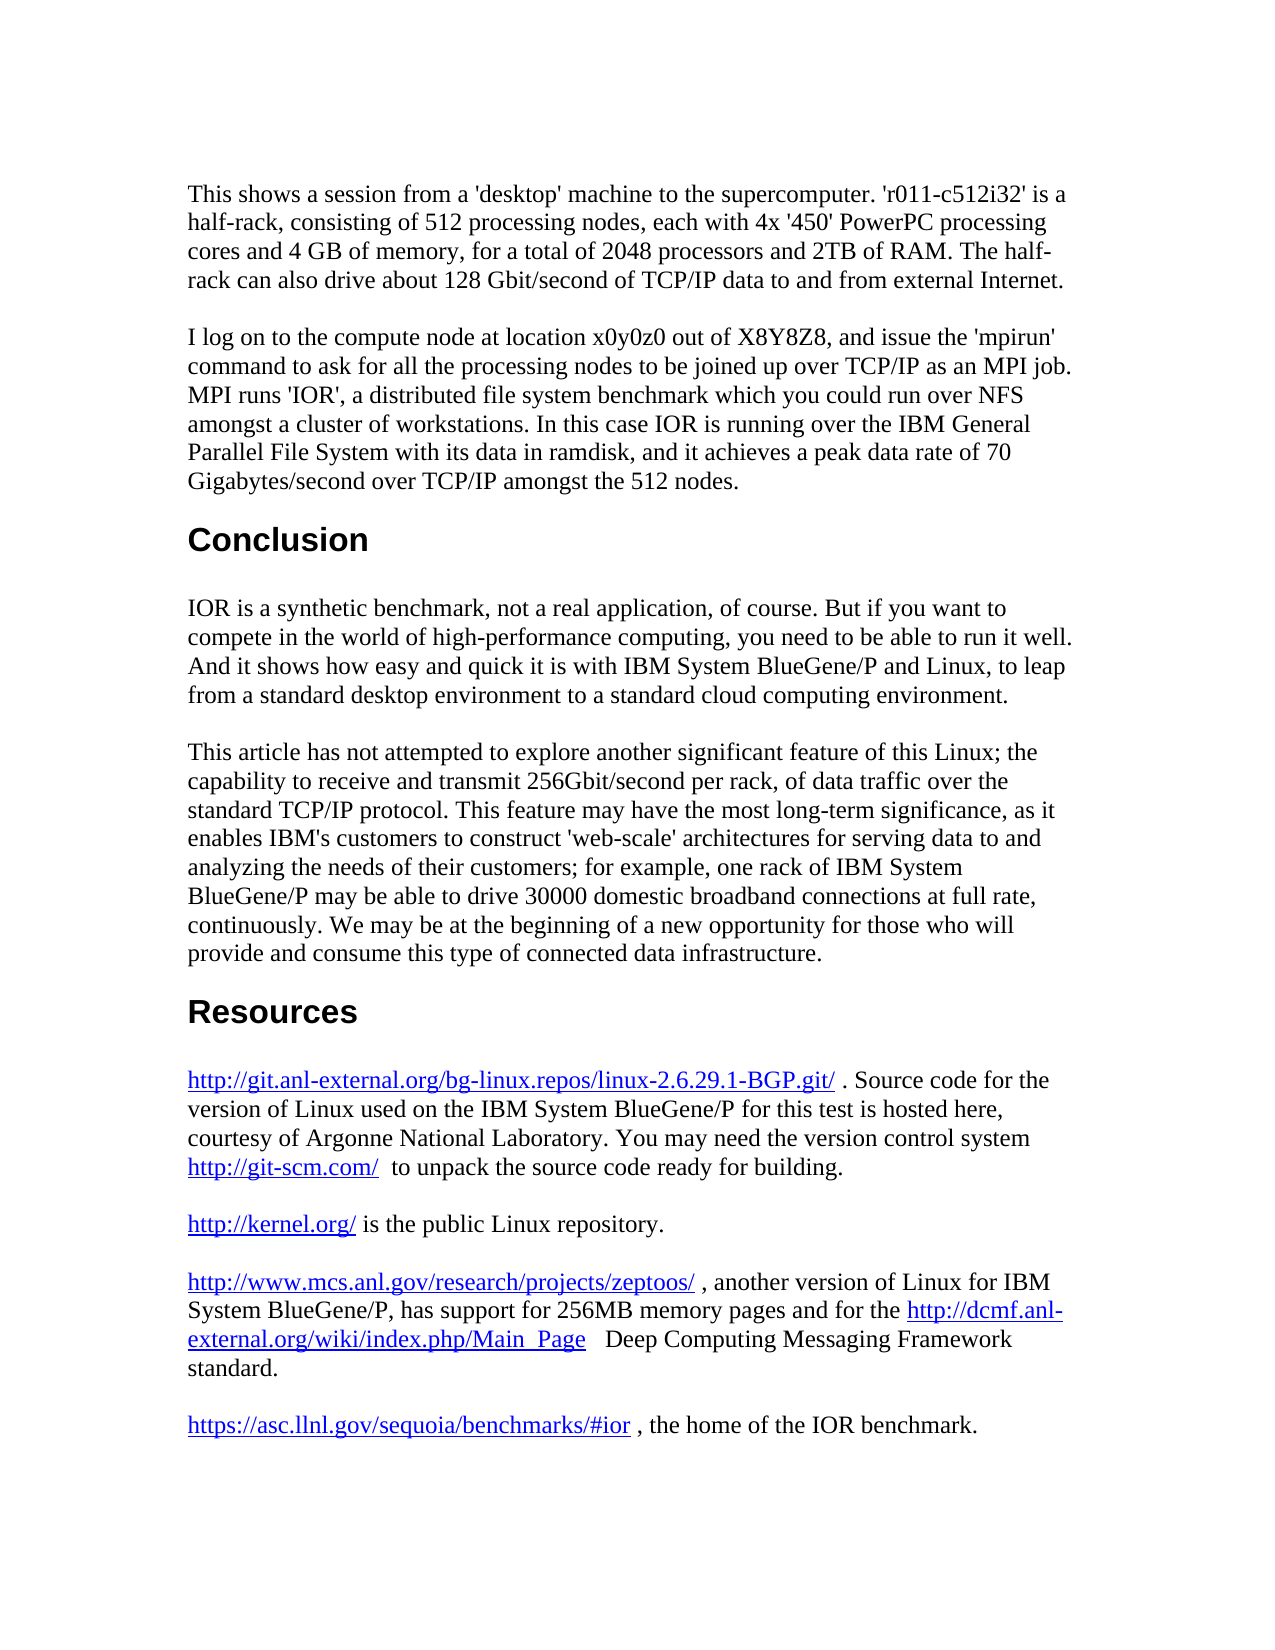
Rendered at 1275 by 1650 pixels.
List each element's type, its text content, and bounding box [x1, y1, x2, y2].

subtitle Resources [187, 992, 1087, 1031]
text I log on to the compute node at location x0y0z0 out of X8Y8Z8, and issue the 'mpirun' command to ask for all the processing nodes to be joined up over TCP/IP as an MPI job. MPI runs 'IOR', a distributed file system benchmark which you could run over NFS amongst a cluster of workstations. In this case IOR is running over the IBM General Parallel File System with its data in ramdisk, and it achieves a peak data rate of 70 Gigabytes/second over TCP/IP amongst the 512 nodes. [187, 322, 1087, 495]
text http://git.anl-external.org/bg-linux.repos/linux-2.6.29.1-BGP.git/ . Source code for the version of Linux used on the IBM System BlueGene/P for this test is hosted here, courtesy of Argonne National Laboratory. You may need the version control system http://git-scm.com/ to unpack the source code ready for building. [187, 1066, 1087, 1181]
text IOR is a synthetic benchmark, not a real application, of course. But if you want to compete in the world of high-performance computing, you need to be able to run it well. And it shows how easy and quick it is with IBM System BlueGene/P and Linux, to leap from a standard desktop environment to a standard cloud computing environment. [187, 593, 1087, 708]
text This article has not attempted to explore another significant feature of this Linux; the capability to receive and transmit 256Gbit/second per rack, of data traffic over the standard TCP/IP protocol. This feature may have the most long-term significance, as it enables IBM's customers to construct 'web-scale' architectures for serving data to and analyzing the needs of their customers; for example, one rack of IBM System BlueGene/P may be able to drive 30000 domestic broadband connections at full rate, continuously. We may be at the beginning of a new opportunity for those who will provide and consume this type of connected data infrastructure. [187, 737, 1087, 967]
text http://www.mcs.anl.gov/research/projects/zeptoos/ , another version of Linux for IBM System BlueGene/P, has support for 256MB memory pages and for the http://dcmf.anl-external.org/wiki/index.php/Main_Page Deep Computing Messaging Framework standard. [187, 1267, 1087, 1382]
text http://kernel.org/ is the public Linux repository. [187, 1209, 1087, 1238]
text https://asc.llnl.gov/sequoia/benchmarks/#ior , the home of the IOR benchmark. [187, 1411, 1087, 1439]
subtitle Conclusion [187, 520, 1087, 558]
text This shows a session from a 'desktop' machine to the supercomputer. 'r011-c512i32' is a half-rack, consisting of 512 processing nodes, each with 4x '450' PowerPC processing cores and 4 GB of memory, for a total of 2048 processors and 2TB of RAM. The half-rack can also drive about 128 Gbit/second of TCP/IP data to and from external Internet. [187, 179, 1087, 294]
